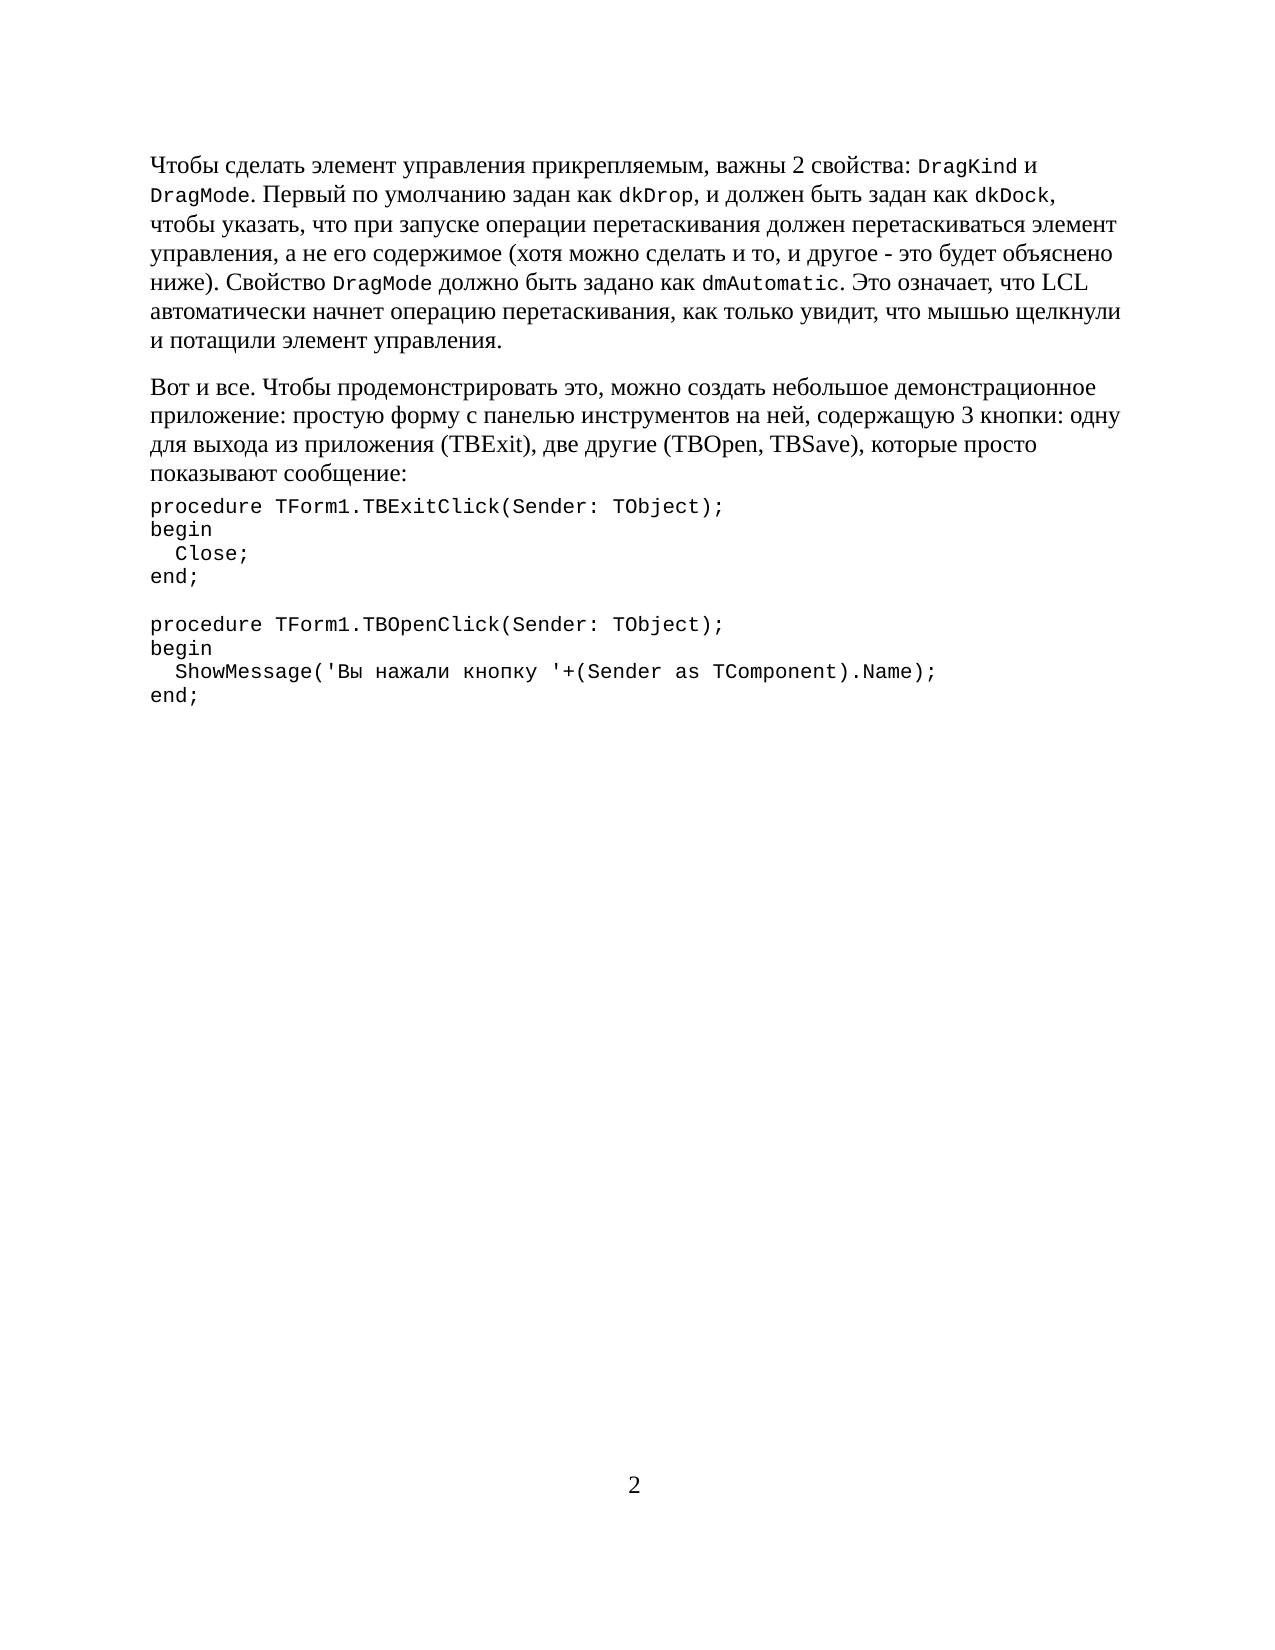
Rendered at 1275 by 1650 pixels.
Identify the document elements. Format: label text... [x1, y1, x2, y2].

text procedure TForm1.TBExitClick(Sender: TObject); [150, 496, 1125, 519]
text end; [150, 685, 1125, 708]
text begin [150, 519, 1125, 543]
text ShowMessage('Вы нажали кнопку '+(Sender as TComponent).Name); [150, 661, 1125, 685]
text Чтобы сделать элемент управления прикрепляемым, важны 2 свойства: DragKind и DragMode. Первый по умолчанию задан как dkDrop, и должен быть задан как dkDock, чтобы указать, что при запуске операции перетаскивания должен перетаскиваться элемент управления, а не его содержимое (хотя можно сделать и то, и другое - это будет объяснено ниже). Свойство DragMode должно быть задано как dmAutomatic. Это означает, что LCL автоматически начнет операцию перетаскивания, как только увидит, что мышью щелкнули и потащили элемент управления. [150, 150, 1125, 354]
text Вот и все. Чтобы продемонстрировать это, можно создать небольшое демонстрационное приложение: простую форму с панелью инструментов на ней, содержащую 3 кнопки: одну для выхода из приложения (TBExit), две другие (TBOpen, TBSave), которые просто показывают сообщение: [150, 372, 1125, 487]
text Close; [150, 543, 1125, 567]
text end; [150, 567, 1125, 590]
text begin [150, 637, 1125, 661]
text procedure TForm1.TBOpenClick(Sender: TObject); [150, 614, 1125, 637]
